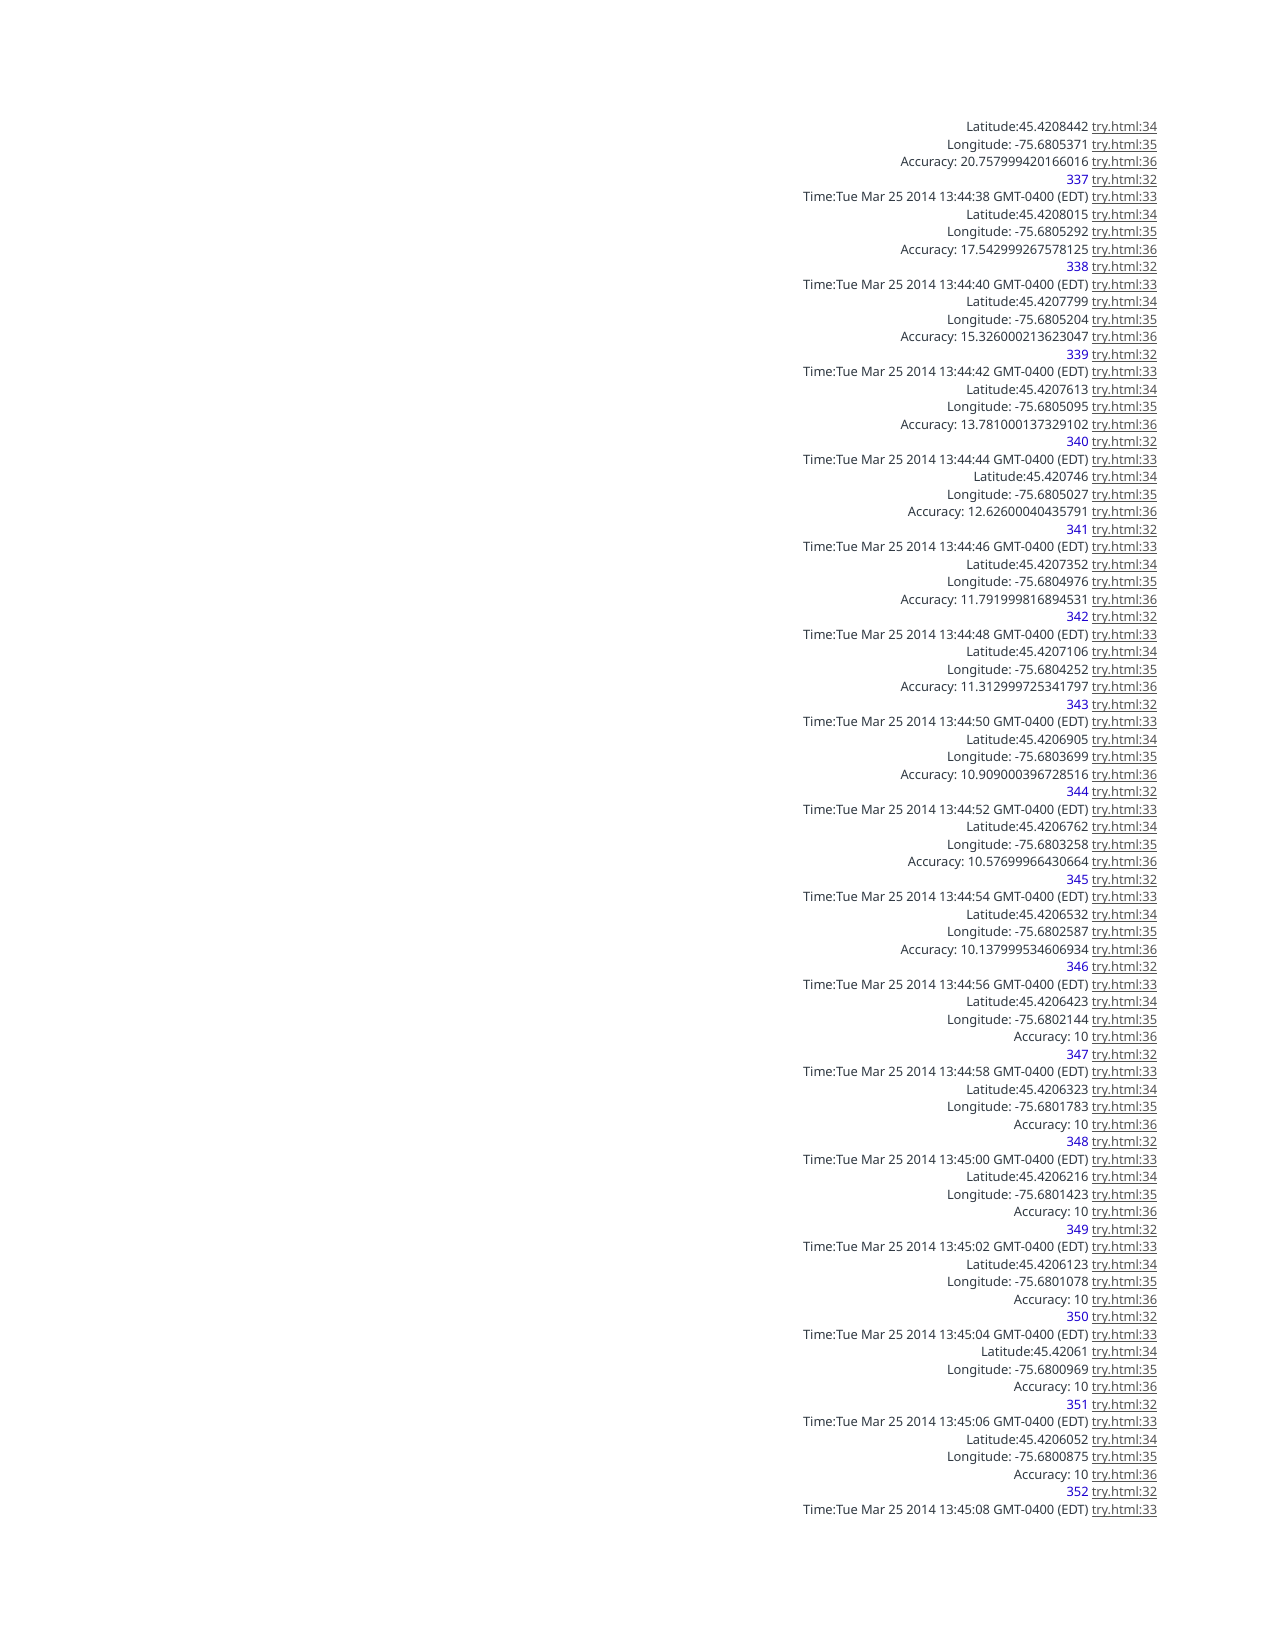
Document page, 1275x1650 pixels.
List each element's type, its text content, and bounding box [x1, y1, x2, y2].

text 346 try.html:32 [151, 958, 1157, 976]
text Latitude:45.4207613 try.html:34 [151, 381, 1157, 398]
text Accuracy: 10 try.html:36 [151, 1291, 1157, 1308]
text 347 try.html:32 [151, 1046, 1157, 1063]
text Latitude:45.4206216 try.html:34 [151, 1168, 1157, 1186]
text 351 try.html:32 [151, 1396, 1157, 1413]
text Accuracy: 15.326000213623047 try.html:36 [151, 328, 1157, 346]
text Time:Tue Mar 25 2014 13:45:00 GMT-0400 (EDT) try.html:33 [151, 1151, 1157, 1168]
text Time:Tue Mar 25 2014 13:44:56 GMT-0400 (EDT) try.html:33 [151, 976, 1157, 993]
text Accuracy: 10.137999534606934 try.html:36 [151, 941, 1157, 958]
text Accuracy: 10.909000396728516 try.html:36 [151, 766, 1157, 783]
text 345 try.html:32 [151, 871, 1157, 888]
text Accuracy: 10 try.html:36 [151, 1378, 1157, 1396]
text Time:Tue Mar 25 2014 13:45:02 GMT-0400 (EDT) try.html:33 [151, 1238, 1157, 1256]
text 338 try.html:32 [151, 258, 1157, 276]
text Longitude: -75.6801423 try.html:35 [151, 1186, 1157, 1203]
text Accuracy: 17.542999267578125 try.html:36 [151, 241, 1157, 258]
text Longitude: -75.6800875 try.html:35 [151, 1448, 1157, 1466]
text 348 try.html:32 [151, 1133, 1157, 1151]
text Latitude:45.4208015 try.html:34 [151, 206, 1157, 223]
text Latitude:45.4206905 try.html:34 [151, 731, 1157, 748]
text Time:Tue Mar 25 2014 13:44:44 GMT-0400 (EDT) try.html:33 [151, 451, 1157, 468]
text 337 try.html:32 [151, 171, 1157, 188]
text Latitude:45.4206423 try.html:34 [151, 993, 1157, 1011]
text Accuracy: 10 try.html:36 [151, 1466, 1157, 1483]
text Accuracy: 11.312999725341797 try.html:36 [151, 678, 1157, 696]
text 343 try.html:32 [151, 696, 1157, 713]
text Latitude:45.420746 try.html:34 [151, 468, 1157, 486]
text Time:Tue Mar 25 2014 13:45:08 GMT-0400 (EDT) try.html:33 [151, 1501, 1157, 1518]
text Longitude: -75.6805027 try.html:35 [151, 486, 1157, 503]
text Longitude: -75.6801078 try.html:35 [151, 1273, 1157, 1291]
text 342 try.html:32 [151, 608, 1157, 626]
text 341 try.html:32 [151, 521, 1157, 538]
text Time:Tue Mar 25 2014 13:45:06 GMT-0400 (EDT) try.html:33 [151, 1413, 1157, 1431]
text Longitude: -75.6804976 try.html:35 [151, 573, 1157, 591]
text 349 try.html:32 [151, 1221, 1157, 1238]
text Time:Tue Mar 25 2014 13:44:48 GMT-0400 (EDT) try.html:33 [151, 626, 1157, 643]
text Latitude:45.4208442 try.html:34 [151, 118, 1157, 136]
text Time:Tue Mar 25 2014 13:44:52 GMT-0400 (EDT) try.html:33 [151, 801, 1157, 818]
text Time:Tue Mar 25 2014 13:44:40 GMT-0400 (EDT) try.html:33 [151, 276, 1157, 293]
text 339 try.html:32 [151, 346, 1157, 363]
text Time:Tue Mar 25 2014 13:44:42 GMT-0400 (EDT) try.html:33 [151, 363, 1157, 381]
text Accuracy: 10 try.html:36 [151, 1028, 1157, 1046]
text Accuracy: 12.62600040435791 try.html:36 [151, 503, 1157, 521]
text Latitude:45.4206762 try.html:34 [151, 818, 1157, 836]
text Longitude: -75.6805371 try.html:35 [151, 136, 1157, 153]
text Longitude: -75.6800969 try.html:35 [151, 1361, 1157, 1378]
text Accuracy: 20.757999420166016 try.html:36 [151, 153, 1157, 171]
text Accuracy: 10 try.html:36 [151, 1203, 1157, 1221]
text Time:Tue Mar 25 2014 13:44:50 GMT-0400 (EDT) try.html:33 [151, 713, 1157, 731]
text Longitude: -75.6804252 try.html:35 [151, 661, 1157, 678]
text Latitude:45.4207106 try.html:34 [151, 643, 1157, 661]
text Time:Tue Mar 25 2014 13:44:58 GMT-0400 (EDT) try.html:33 [151, 1063, 1157, 1081]
text Latitude:45.4207352 try.html:34 [151, 556, 1157, 573]
text Time:Tue Mar 25 2014 13:44:54 GMT-0400 (EDT) try.html:33 [151, 888, 1157, 906]
text Longitude: -75.6801783 try.html:35 [151, 1098, 1157, 1116]
text Longitude: -75.6803258 try.html:35 [151, 836, 1157, 853]
text Longitude: -75.6805095 try.html:35 [151, 398, 1157, 416]
text 344 try.html:32 [151, 783, 1157, 801]
text Accuracy: 10 try.html:36 [151, 1116, 1157, 1133]
text Accuracy: 13.781000137329102 try.html:36 [151, 416, 1157, 433]
text Longitude: -75.6802587 try.html:35 [151, 923, 1157, 941]
text 340 try.html:32 [151, 433, 1157, 451]
text Time:Tue Mar 25 2014 13:44:46 GMT-0400 (EDT) try.html:33 [151, 538, 1157, 556]
text Latitude:45.4206123 try.html:34 [151, 1256, 1157, 1273]
text 350 try.html:32 [151, 1308, 1157, 1326]
text Longitude: -75.6805204 try.html:35 [151, 311, 1157, 328]
text Accuracy: 10.57699966430664 try.html:36 [151, 853, 1157, 871]
text Longitude: -75.6803699 try.html:35 [151, 748, 1157, 766]
text Time:Tue Mar 25 2014 13:44:38 GMT-0400 (EDT) try.html:33 [151, 188, 1157, 206]
text Latitude:45.4206323 try.html:34 [151, 1081, 1157, 1098]
text Latitude:45.4206532 try.html:34 [151, 906, 1157, 923]
text Longitude: -75.6802144 try.html:35 [151, 1011, 1157, 1028]
text Latitude:45.4207799 try.html:34 [151, 293, 1157, 311]
text Latitude:45.42061 try.html:34 [151, 1343, 1157, 1361]
text Longitude: -75.6805292 try.html:35 [151, 223, 1157, 241]
text Latitude:45.4206052 try.html:34 [151, 1431, 1157, 1448]
text 352 try.html:32 [151, 1483, 1157, 1501]
text Time:Tue Mar 25 2014 13:45:04 GMT-0400 (EDT) try.html:33 [151, 1326, 1157, 1343]
text Accuracy: 11.791999816894531 try.html:36 [151, 591, 1157, 608]
